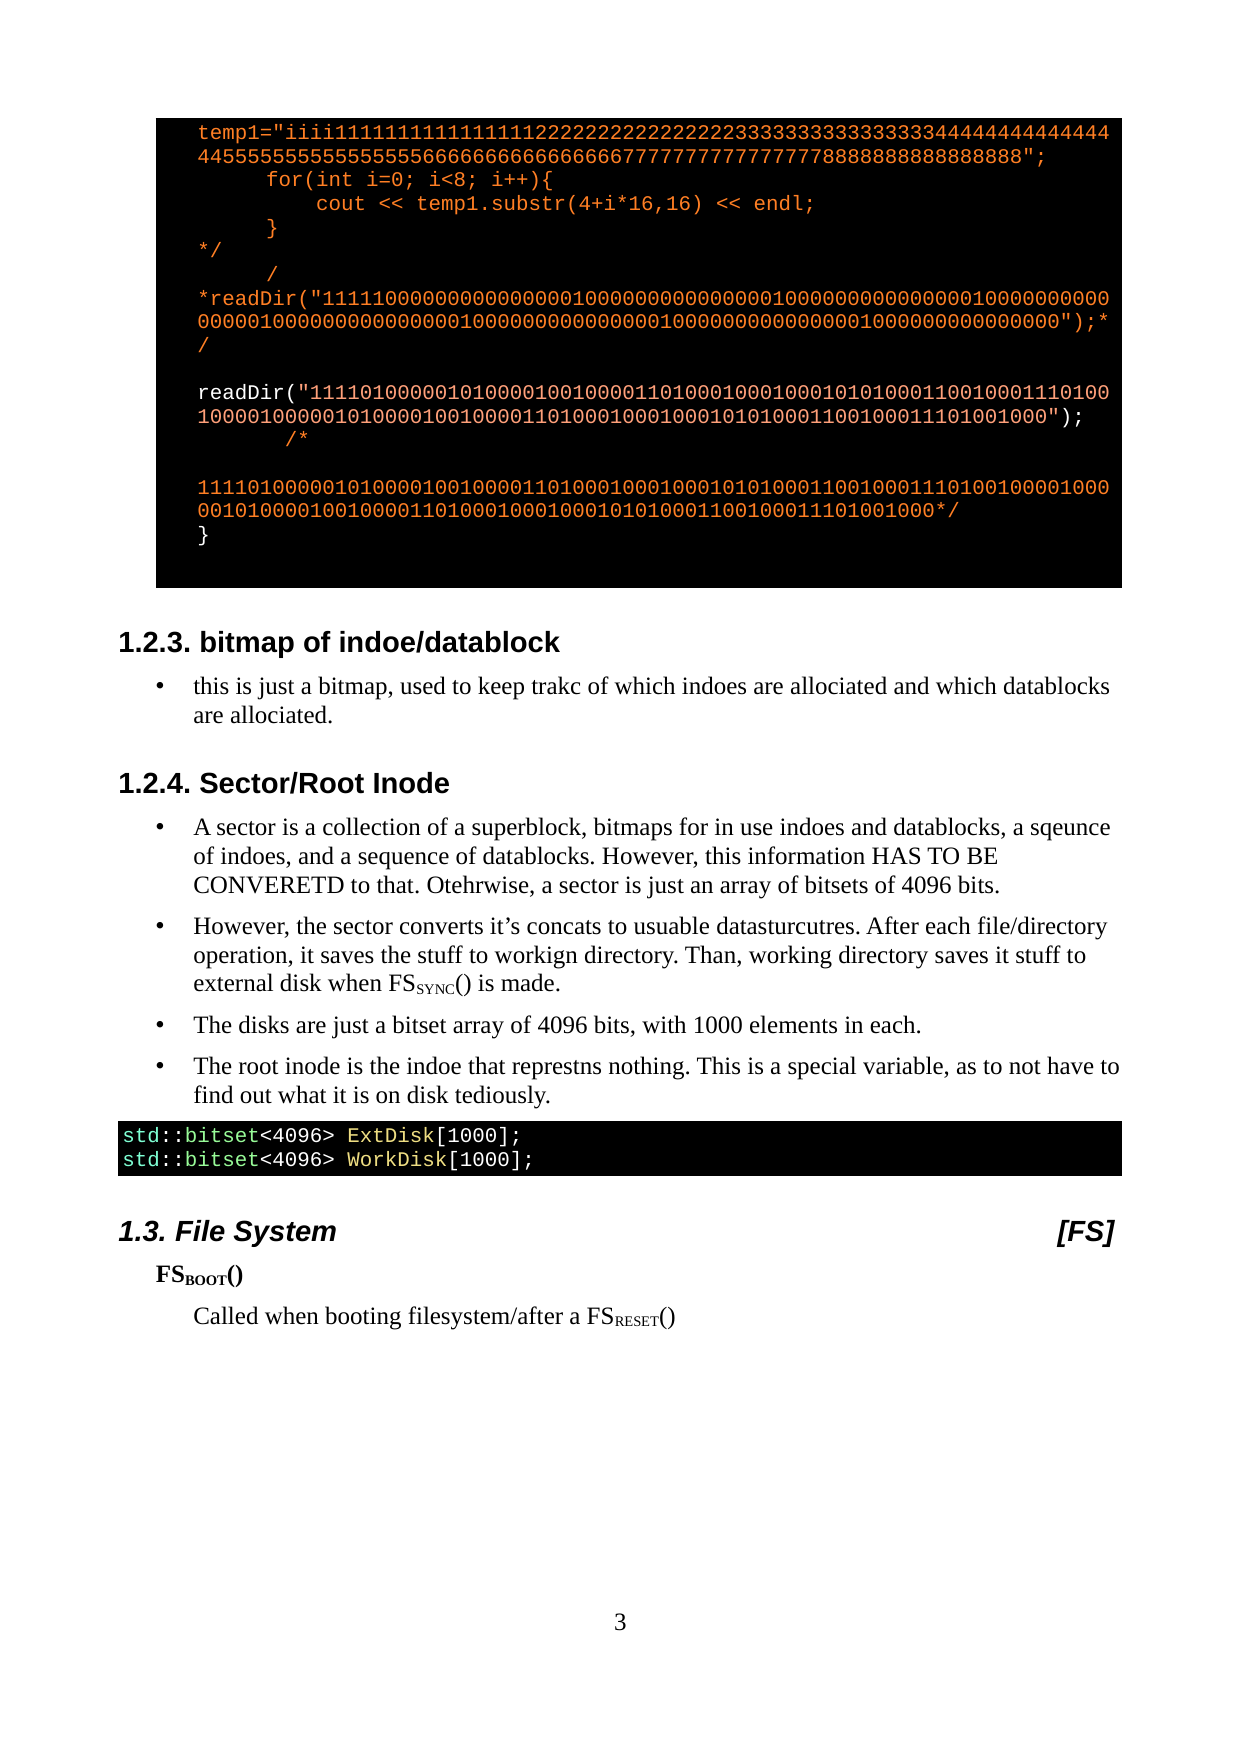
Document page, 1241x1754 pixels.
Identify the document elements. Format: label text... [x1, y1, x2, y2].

list However, the sector converts it’s concats to usuable datasturcutres. After each file/directory operation, it saves the stuff to workign directory. Than, working directory saves it stuff to external disk when FSSYNC() is made. [156, 911, 1122, 997]
list */ [157, 236, 1121, 260]
list /*readDir("111110000000000000001000000000000000100000000000000010000000000000001000000000000000100000000000000010000000000000001000000000000000");*/ [157, 260, 1121, 354]
list for(int i=0; i<8; i++){ [157, 165, 1121, 189]
list this is just a bitmap, used to keep trakc of which indoes are allociated and which datablocks are allociated. [156, 671, 1122, 729]
list temp1="iiii11111111111111112222222222222222333333333333333344444444444444445555555555555555666666666666666677777777777777778888888888888888"; [157, 119, 1121, 165]
list /* [157, 426, 1121, 449]
subtitle bitmap of indoe/datablock [118, 625, 1122, 659]
list The root inode is the indoe that represtns nothing. This is a special variable, as to not have to find out what it is on disk tediously. [156, 1051, 1122, 1108]
list Called when booting filesystem/after a FSRESET() [118, 1301, 1122, 1329]
list The disks are just a bitset array of 4096 bits, with 1000 elements in each. [156, 1010, 1122, 1038]
list cout << temp1.substr(4+i*16,16) << endl; [157, 189, 1121, 213]
text std::bitset<4096> WorkDisk[1000]; [119, 1144, 1121, 1175]
text std::bitset<4096> ExtDisk[1000]; [119, 1122, 1121, 1144]
subtitle Sector/Root Inode [118, 766, 1122, 800]
list } [157, 520, 1121, 548]
list } [157, 213, 1121, 236]
list FSBOOT() [118, 1259, 1122, 1288]
list A sector is a collection of a superblock, bitmaps for in use indoes and datablocks, a sqeunce of indoes, and a sequence of datablocks. However, this information HAS TO BE CONVERETD to that. Otehrwise, a sector is just an array of bitsets of 4096 bits. [156, 812, 1122, 898]
list 111101000001010000100100001101000100010001010100011001000111010010000100000101000010010000110100010001000101010001100100011101001000*/ [157, 449, 1121, 520]
list readDir("111101000001010000100100001101000100010001010100011001000111010010000100000101000010010000110100010001000101010001100100011101001000"); [157, 354, 1121, 426]
subtitle File System [FS] [118, 1213, 1122, 1247]
